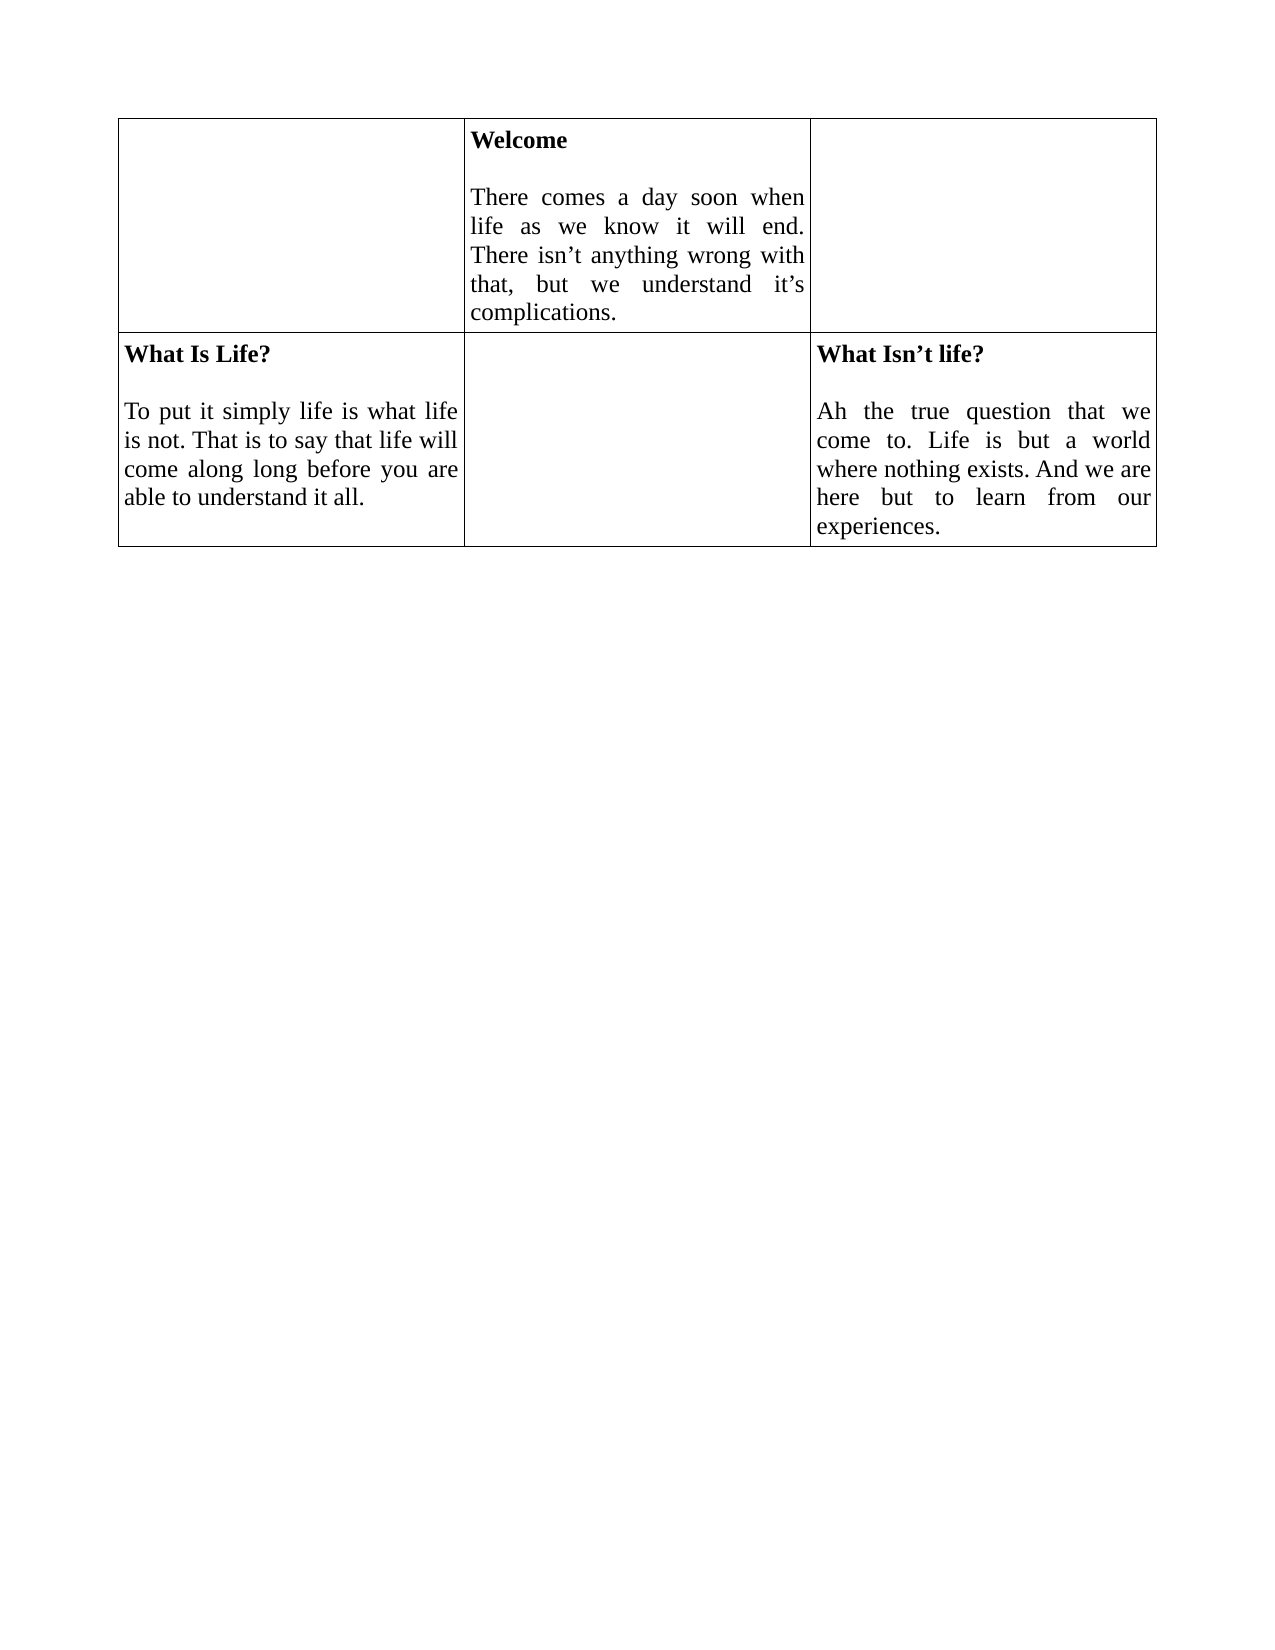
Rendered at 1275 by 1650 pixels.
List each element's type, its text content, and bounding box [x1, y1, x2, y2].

table_cell What Isn’t life? Ah the true question that we come to. Life is but a world where nothing exists. And we are here but to learn from our experiences. [811, 333, 1156, 546]
table_cell What Is Life? To put it simply life is what life is not. That is to say that life will come along long before you are able to understand it all. [119, 333, 464, 546]
table_header Welcome There comes a day soon when life as we know it will end. There isn’t anything wrong with that, but we understand it’s complications. [465, 119, 810, 332]
table_header [811, 119, 1156, 332]
table_cell [465, 333, 810, 546]
table_header [119, 119, 464, 332]
